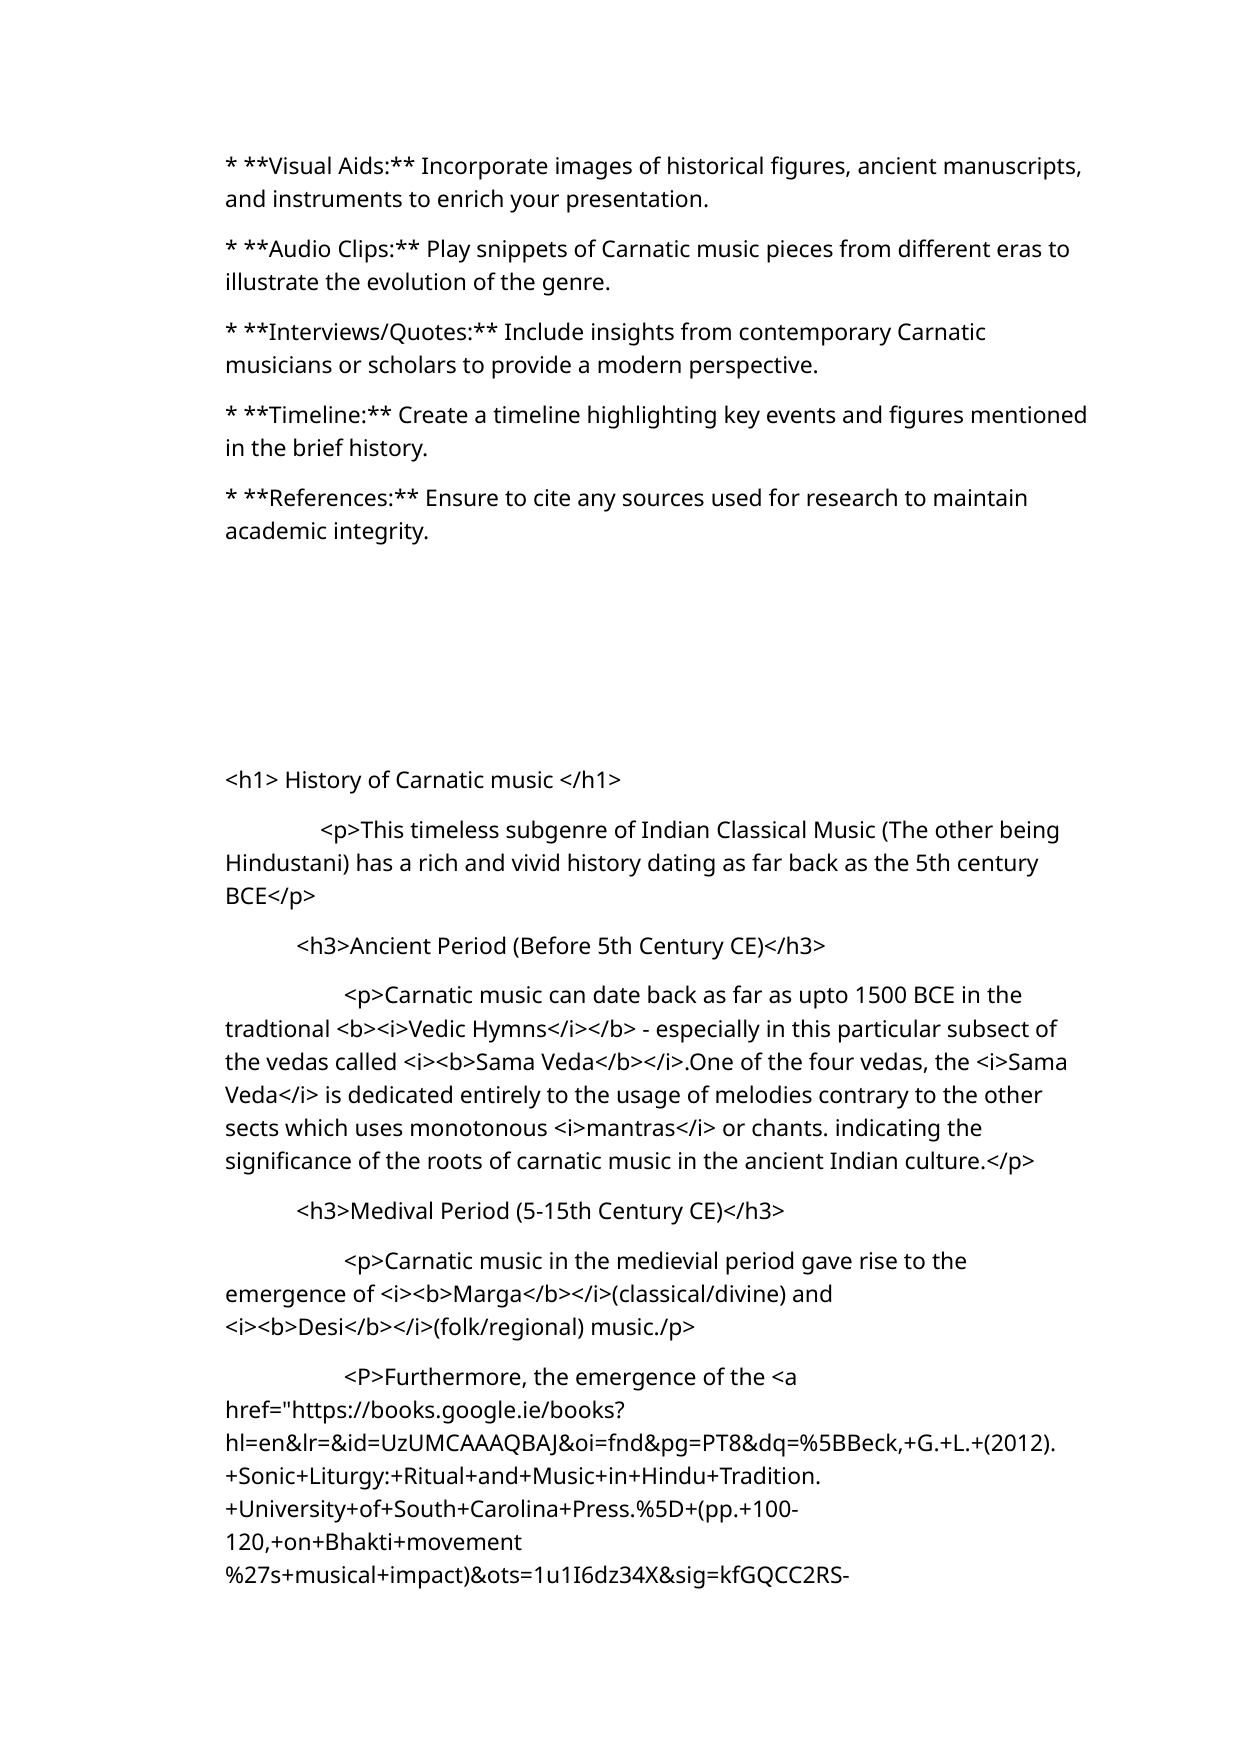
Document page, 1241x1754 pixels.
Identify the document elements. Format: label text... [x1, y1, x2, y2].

text * **Timeline:** Create a timeline highlighting key events and figures mentioned in the brief history. [225, 399, 1090, 463]
text <p>Carnatic music in the medievial period gave rise to the emergence of <i><b>Marga</b></i>(classical/divine) and <i><b>Desi</b></i>(folk/regional) music./p> [225, 1244, 1090, 1342]
text <h3>Ancient Period (Before 5th Century CE)</h3> [225, 929, 1090, 961]
text * **Interviews/Quotes:** Include insights from contemporary Carnatic musicians or scholars to provide a modern perspective. [225, 316, 1090, 380]
text * **Visual Aids:** Incorporate images of historical figures, ancient manuscripts, and instruments to enrich your presentation. [225, 150, 1090, 214]
text <p>Carnatic music can date back as far as upto 1500 BCE in the tradtional <b><i>Vedic Hymns</i></b> - especially in this particular subsect of the vedas called <i><b>Sama Veda</b></i>.One of the four vedas, the <i>Sama Veda</i> is dedicated entirely to the usage of melodies contrary to the other sects which uses monotonous <i>mantras</i> or chants. indicating the significance of the roots of carnatic music in the ancient Indian culture.</p> [225, 979, 1090, 1176]
text <h1> History of Carnatic music </h1> [225, 764, 1090, 795]
text * **References:** Ensure to cite any sources used for research to maintain academic integrity. [225, 482, 1090, 546]
text <P>Furthermore, the emergence of the <a href="https://books.google.ie/books?hl=en&lr=&id=UzUMCAAAQBAJ&oi=fnd&pg=PT8&dq=%5BBeck,+G.+L.+(2012).+Sonic+Liturgy:+Ritual+and+Music+in+Hindu+Tradition.+University+of+South+Carolina+Press.%5D+(pp.+100-120,+on+Bhakti+movement%27s+musical+impact)&ots=1u1I6dz34X&sig=kfGQCC2RS- [225, 1361, 1090, 1591]
text <p>This timeless subgenre of Indian Classical Music (The other being Hindustani) has a rich and vivid history dating as far back as the 5th century BCE</p> [225, 813, 1090, 911]
text <h3>Medival Period (5-15th Century CE)</h3> [225, 1195, 1090, 1226]
text * **Audio Clips:** Play snippets of Carnatic music pieces from different eras to illustrate the evolution of the genre. [225, 233, 1090, 297]
